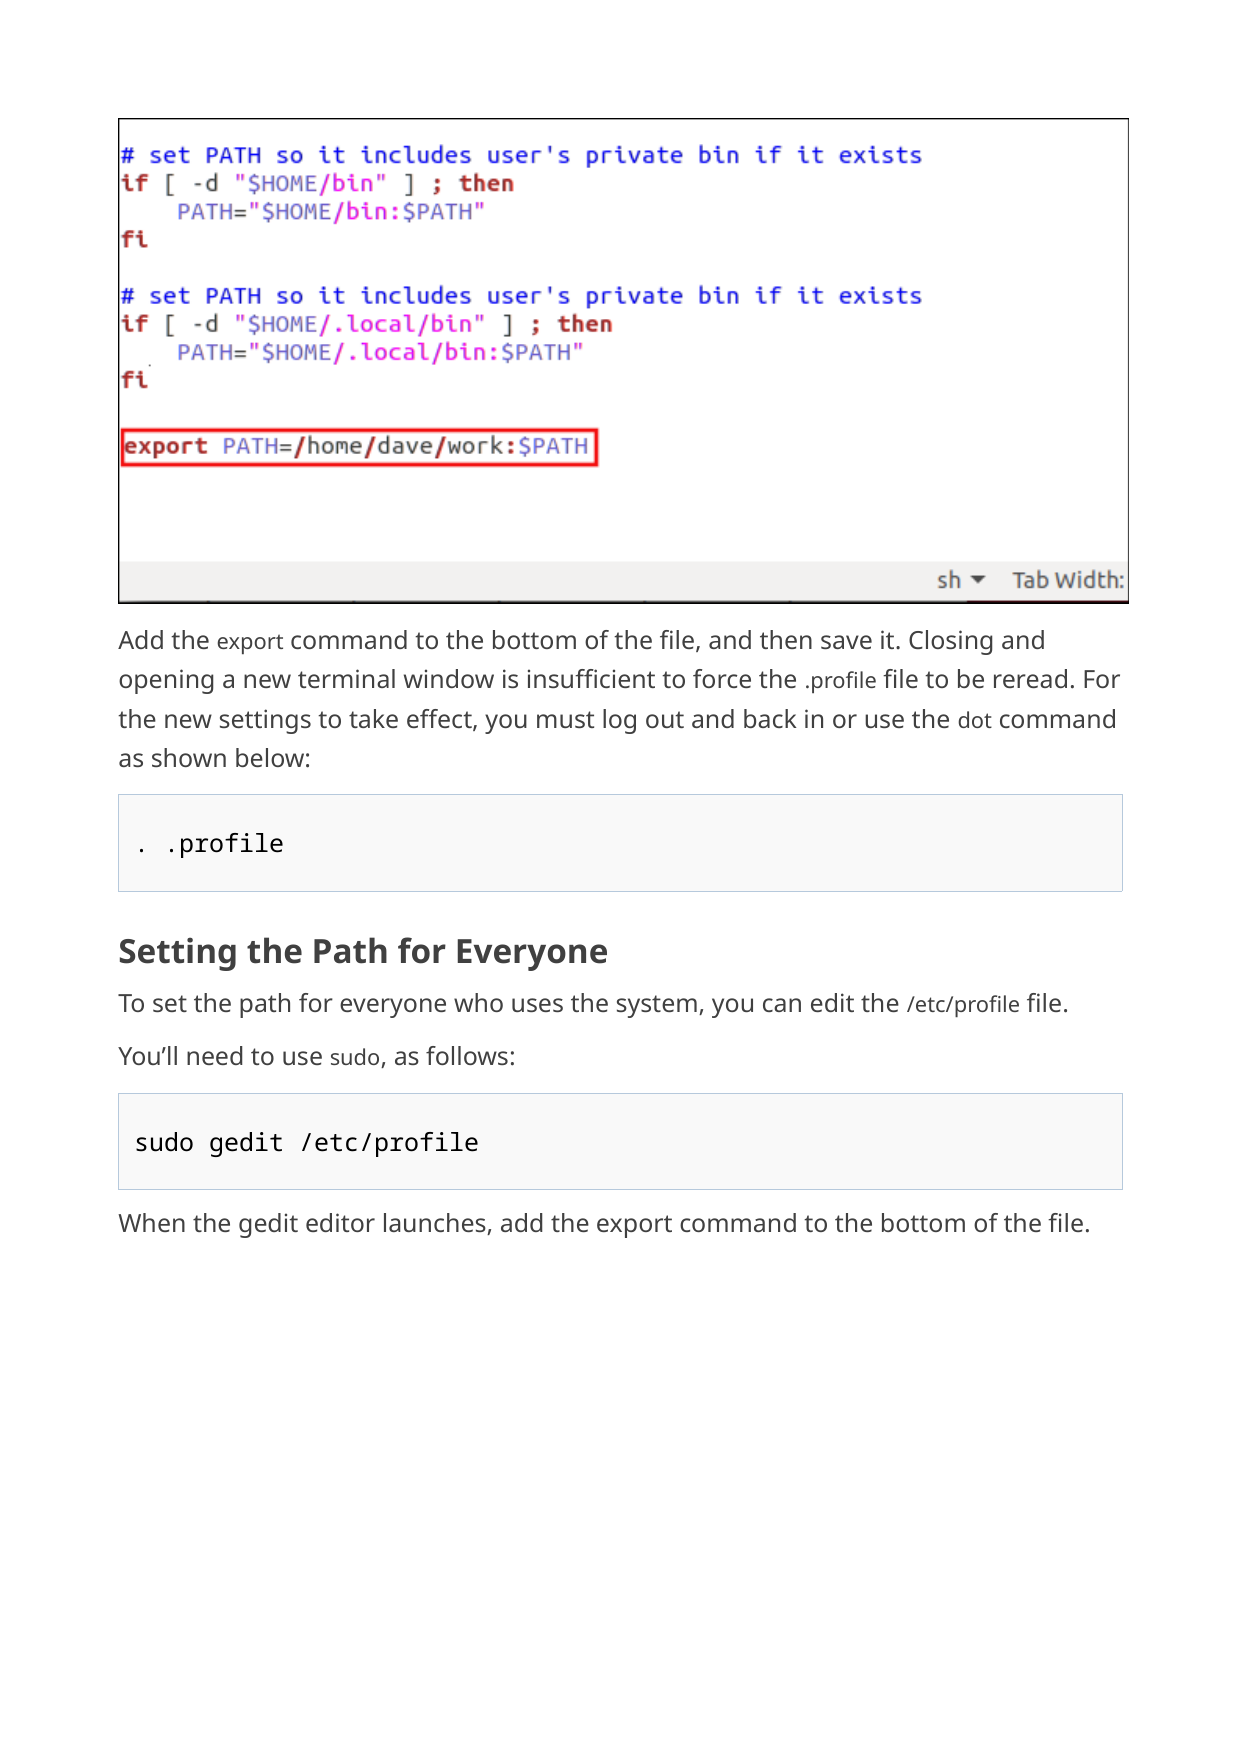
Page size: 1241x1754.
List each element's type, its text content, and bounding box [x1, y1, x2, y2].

text To set the path for everyone who uses the system, you can edit the /etc/profile file. [118, 985, 1122, 1019]
text You’ll need to use sudo, as follows: [118, 1039, 1122, 1073]
text . .profile [119, 795, 1122, 891]
text When the gedit editor launches, add the export command to the bottom of the file. [118, 1205, 1122, 1239]
text sudo gedit /etc/profile [119, 1094, 1122, 1189]
text Add the export command to the bottom of the file, and then save it. Closing and opening a new terminal window is insufficient to force the .profile file to be reread. For the new settings to take effect, you must log out and back in or use the dot command as shown below: [118, 623, 1122, 774]
picture [118, 118, 1129, 604]
subtitle Setting the Path for Everyone [118, 927, 1122, 973]
